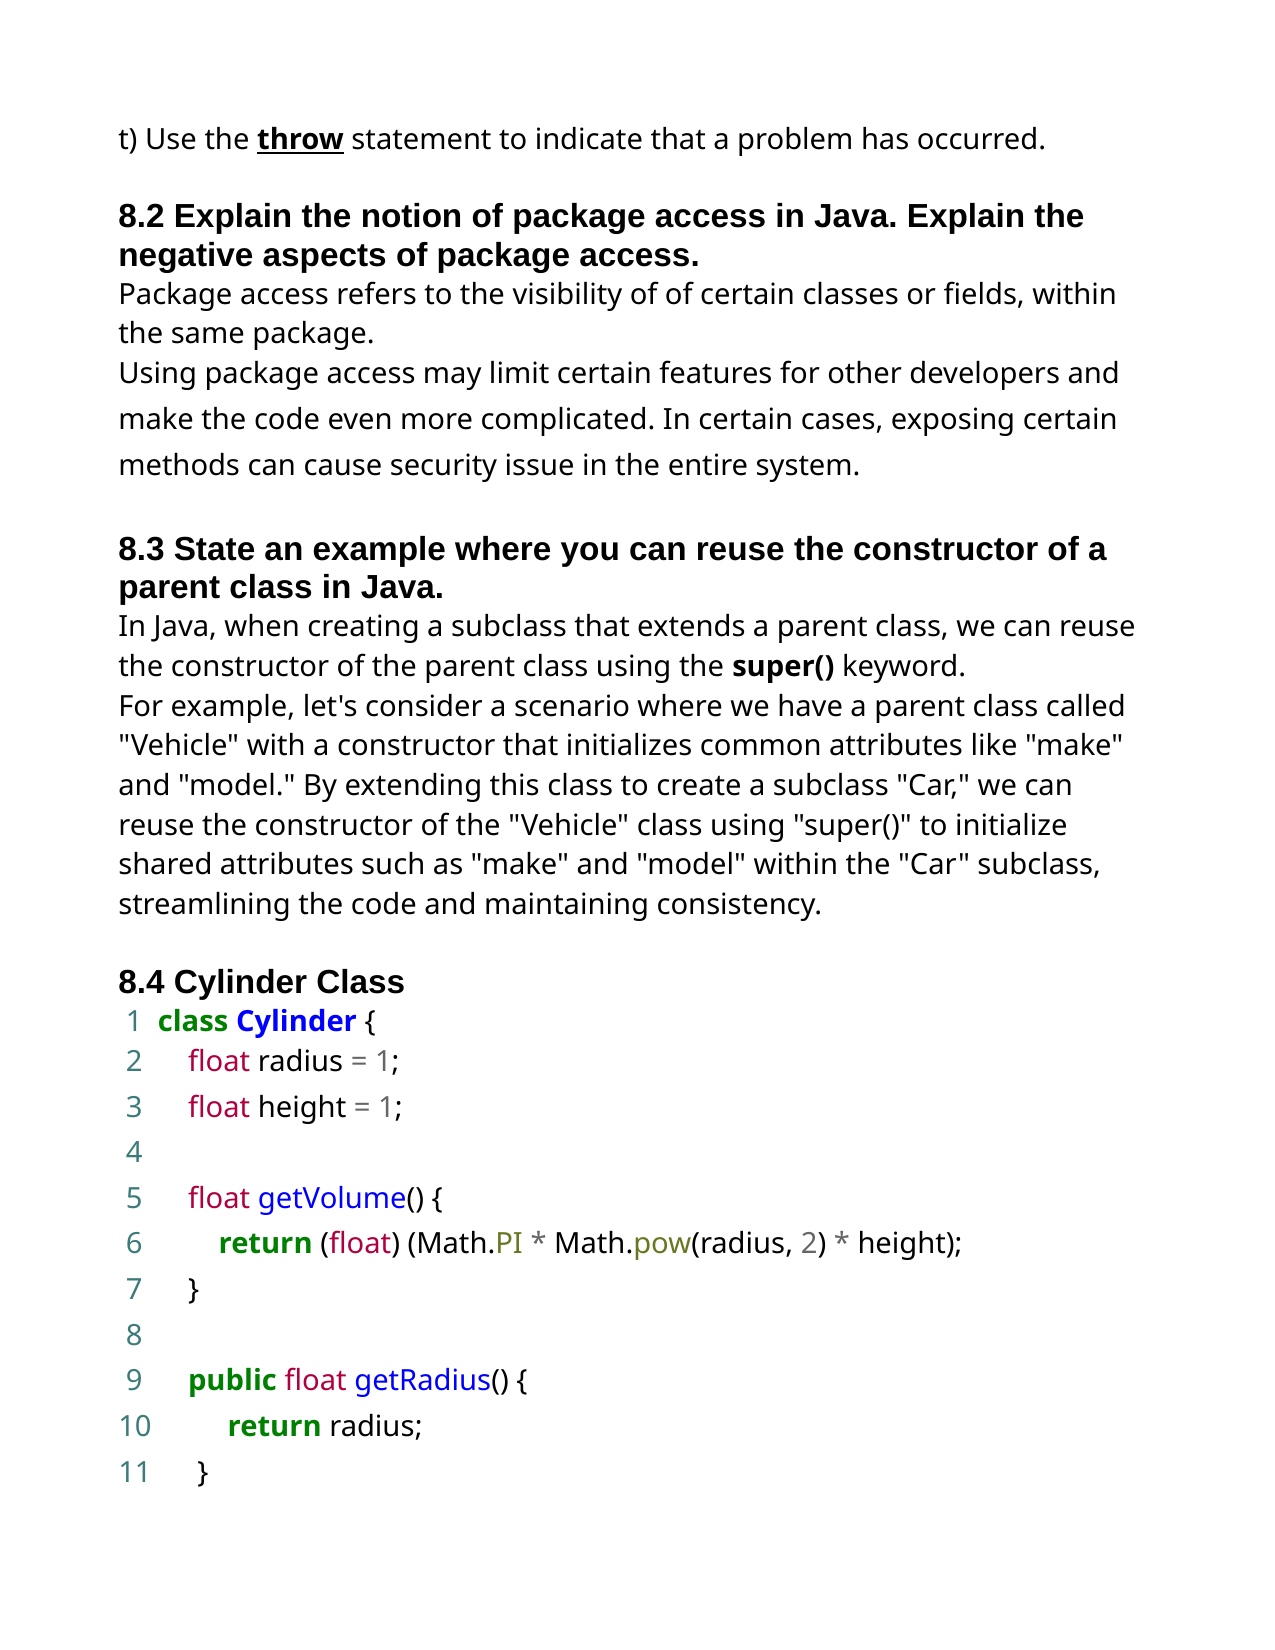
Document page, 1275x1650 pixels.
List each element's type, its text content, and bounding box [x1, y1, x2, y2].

text 9 public float getRadius() { [118, 1359, 1157, 1399]
text 5 float getVolume() { [118, 1177, 1157, 1217]
text Using package access may limit certain features for other developers and make the code even more complicated. In certain cases, exposing certain methods can cause security issue in the entire system. [118, 352, 1157, 483]
text 4 [118, 1131, 1157, 1171]
subtitle 1 class Cylinder { [118, 1001, 1157, 1040]
text 8 [118, 1314, 1157, 1354]
text 6 return (float) (Math.PI * Math.pow(radius, 2) * height); [118, 1223, 1157, 1262]
text 10 return radius; [118, 1405, 1157, 1445]
text t) Use the throw statement to indicate that a problem has occurred. [118, 118, 1157, 158]
subtitle 8.4 Cylinder Class [118, 962, 1157, 1001]
subtitle 8.3 State an example where you can reuse the constructor of a parent class in Java. [118, 528, 1157, 605]
subtitle For example, let's consider a scenario where we have a parent class called "Vehicle" with a constructor that initializes common attributes like "make" and "model." By extending this class to create a subclass "Car," we can reuse the constructor of the "Vehicle" class using "super()" to initialize shared attributes such as "make" and "model" within the "Car" subclass, streamlining the code and maintaining consistency. [118, 685, 1157, 923]
text 7 } [118, 1268, 1157, 1308]
subtitle 8.2 Explain the notion of package access in Java. Explain the negative aspects of package access. [118, 196, 1157, 273]
text 2 float radius = 1; [118, 1040, 1157, 1080]
subtitle In Java, when creating a subclass that extends a parent class, we can reuse the constructor of the parent class using the super() keyword. [118, 605, 1157, 685]
text 11 } [118, 1451, 1157, 1491]
text 3 float height = 1; [118, 1086, 1157, 1126]
subtitle Package access refers to the visibility of of certain classes or fields, within the same package. [118, 273, 1157, 352]
